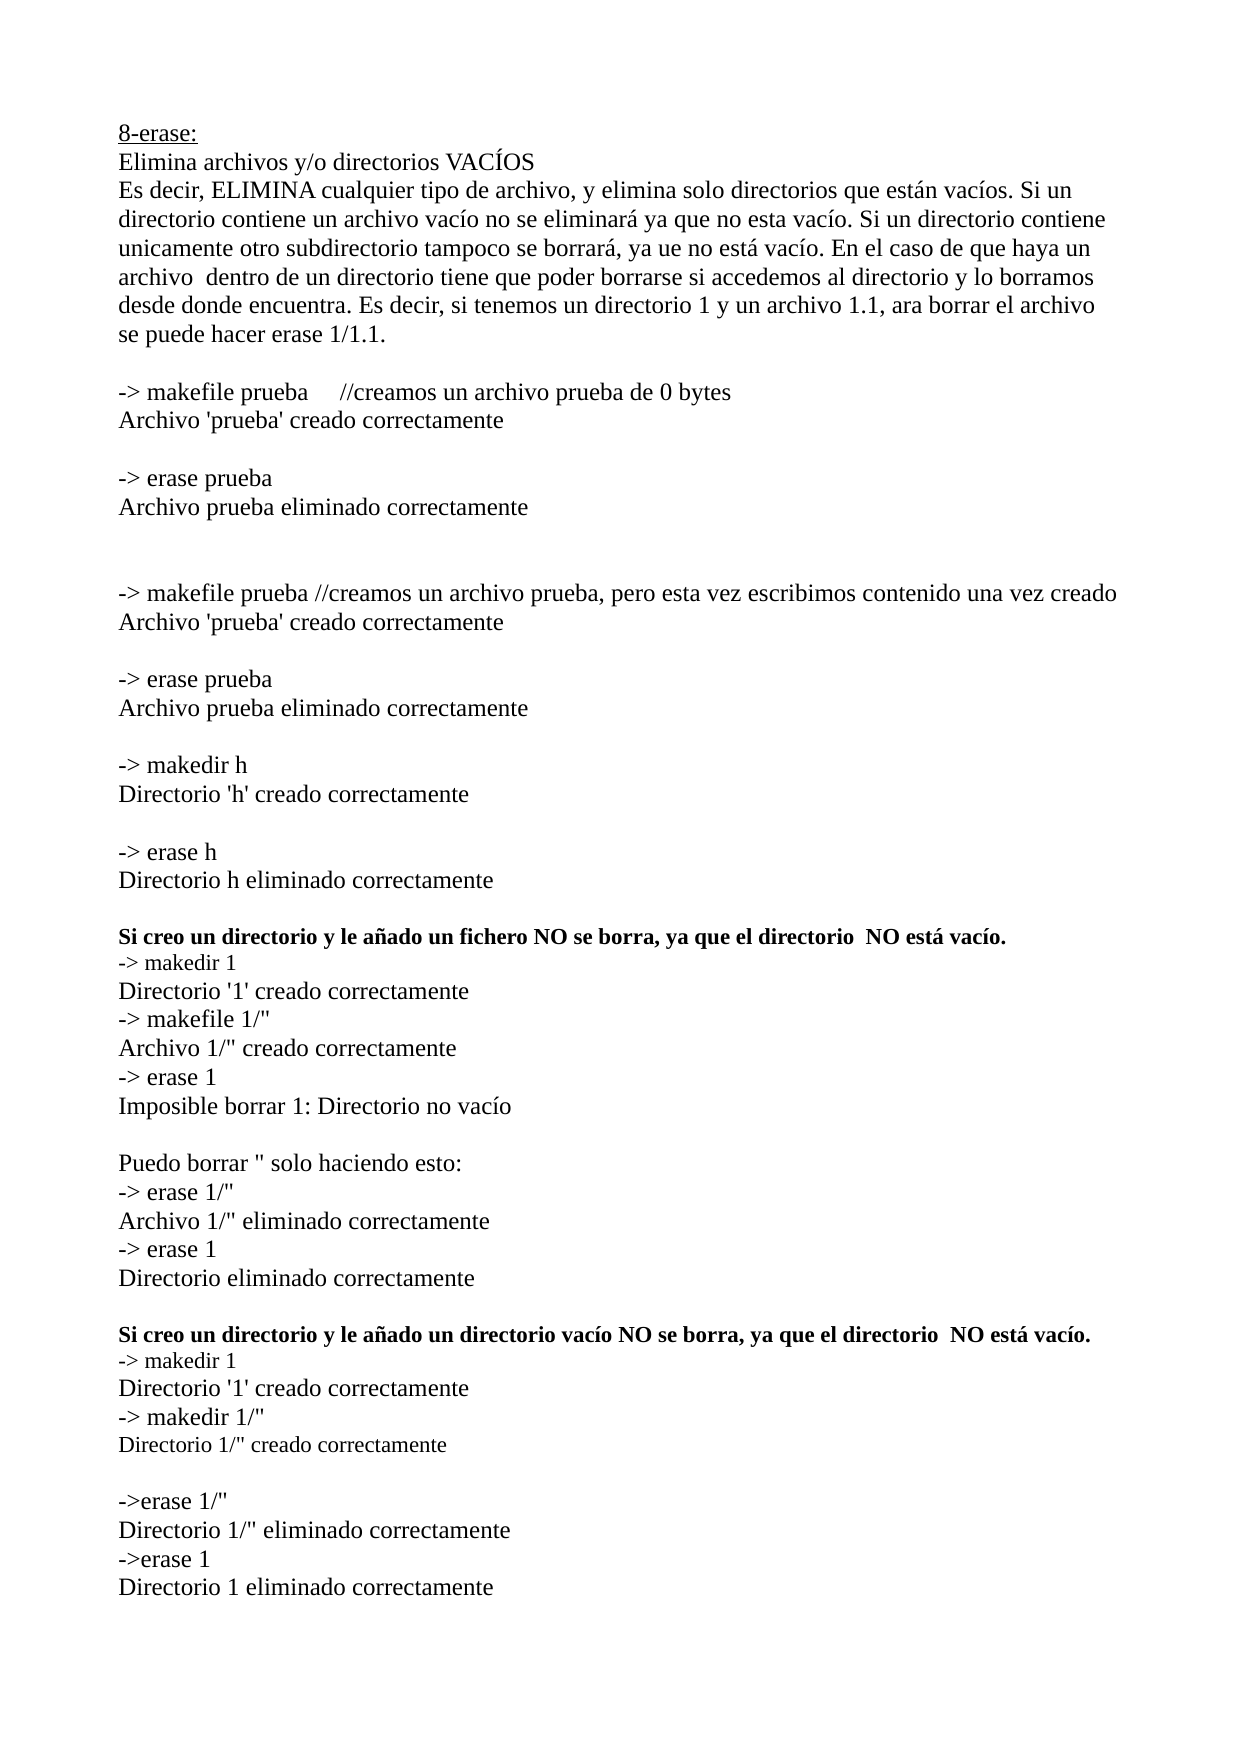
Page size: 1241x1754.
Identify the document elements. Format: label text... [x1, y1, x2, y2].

text Archivo prueba eliminado correctamente [118, 492, 1122, 521]
text Archivo 'prueba' creado correctamente [118, 406, 1122, 434]
text Directorio '1' creado correctamente [118, 1373, 1122, 1402]
text -> makedir 1/" [118, 1402, 1122, 1431]
text Archivo prueba eliminado correctamente [118, 693, 1122, 722]
text Si creo un directorio y le añado un directorio vacío NO se borra, ya que el directorio NO está vacío. [118, 1321, 1122, 1347]
text -> makedir h [118, 751, 1122, 779]
text -> makedir 1 [118, 949, 1122, 976]
text -> makefile prueba //creamos un archivo prueba de 0 bytes [118, 377, 1122, 406]
text ->erase 1 [118, 1544, 1122, 1572]
text -> erase prueba [118, 664, 1122, 693]
text Archivo 1/" eliminado correctamente [118, 1206, 1122, 1234]
text Directorio 1/" eliminado correctamente [118, 1515, 1122, 1544]
text Directorio 'h' creado correctamente [118, 779, 1122, 808]
text Archivo 1/" creado correctamente [118, 1033, 1122, 1062]
text 8-erase: [118, 118, 1122, 147]
text Puedo borrar " solo haciendo esto: -> erase 1/" [118, 1148, 1122, 1206]
text ->erase 1/" [118, 1486, 1122, 1515]
text -> erase 1 [118, 1062, 1122, 1091]
text Directorio h eliminado correctamente [118, 866, 1122, 894]
text Directorio 1 eliminado correctamente [118, 1572, 1122, 1630]
text Elimina archivos y/o directorios VACÍOS [118, 147, 1122, 176]
text -> erase prueba [118, 463, 1122, 492]
text -> makefile prueba //creamos un archivo prueba, pero esta vez escribimos contenido una vez creado [118, 578, 1122, 607]
text -> makedir 1 [118, 1347, 1122, 1373]
text -> erase 1 [118, 1234, 1122, 1263]
text Imposible borrar 1: Directorio no vacío [118, 1091, 1122, 1119]
text Archivo 'prueba' creado correctamente [118, 607, 1122, 636]
text -> erase h [118, 837, 1122, 866]
text Si creo un directorio y le añado un fichero NO se borra, ya que el directorio NO está vacío. [118, 923, 1122, 949]
text Directorio '1' creado correctamente [118, 976, 1122, 1004]
text Directorio eliminado correctamente [118, 1263, 1122, 1292]
text -> makefile 1/" [118, 1004, 1122, 1033]
text Es decir, ELIMINA cualquier tipo de archivo, y elimina solo directorios que están vacíos. Si un directorio contiene un archivo vacío no se eliminará ya que no esta vacío. Si un directorio contiene unicamente otro subdirectorio tampoco se borrará, ya ue no está vacío. En el caso de que haya un archivo dentro de un directorio tiene que poder borrarse si accedemos al directorio y lo borramos desde donde encuentra. Es decir, si tenemos un directorio 1 y un archivo 1.1, ara borrar el archivo se puede hacer erase 1/1.1. [118, 176, 1122, 348]
text Directorio 1/" creado correctamente [118, 1431, 1122, 1457]
